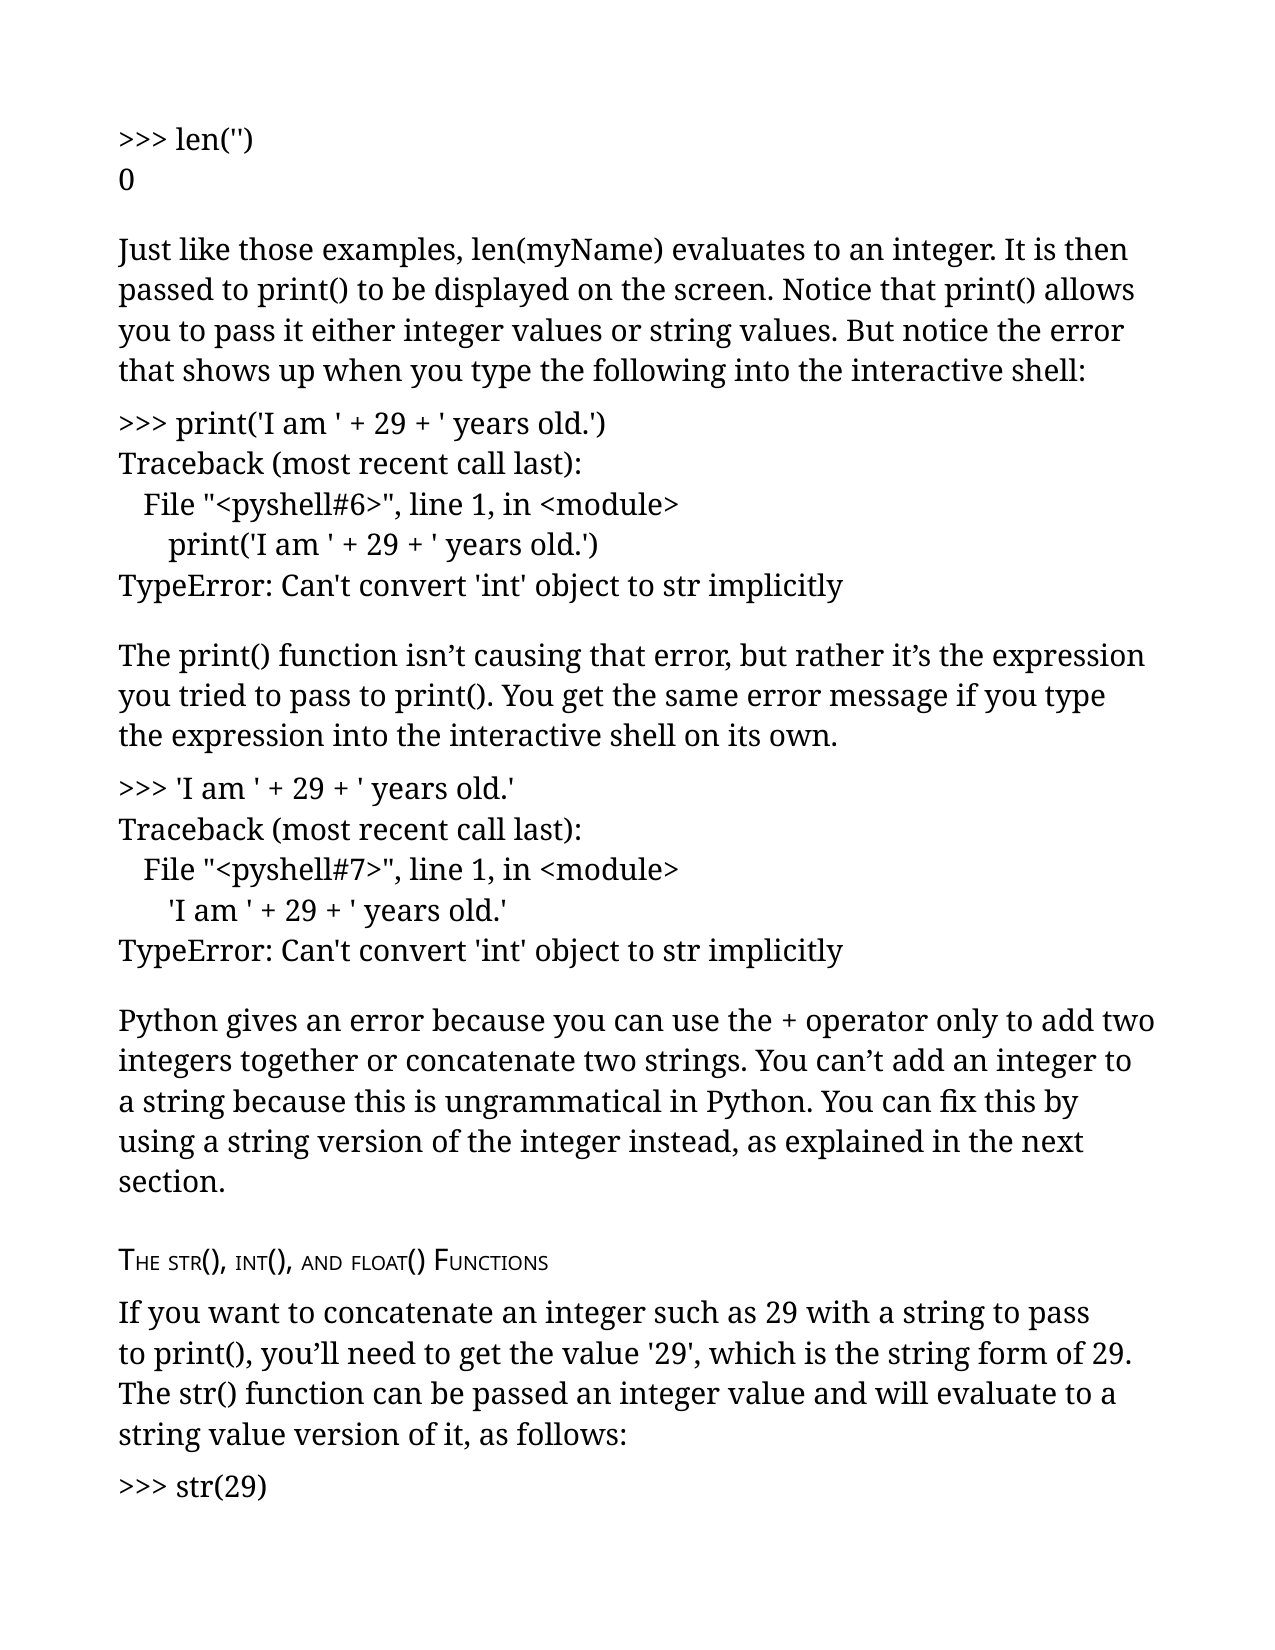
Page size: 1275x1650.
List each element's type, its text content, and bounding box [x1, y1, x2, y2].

text print('I am ' + 29 + ' years old.') [118, 524, 1157, 564]
text File "<pyshell#6>", line 1, in <module> [118, 483, 1157, 524]
text TypeError: Can't convert 'int' object to str implicitly [118, 564, 1157, 605]
text If you want to concatenate an integer such as 29 with a string to pass to print(), you’ll need to get the value '29', which is the string form of 29. The str() function can be passed an integer value and will evaluate to a string value version of it, as follows: [118, 1292, 1157, 1454]
text >>> str(29) [118, 1466, 1157, 1507]
text The print() function isn’t causing that error, but rather it’s the expression you tried to pass to print(). You get the same error message if you type the expression into the interactive shell on its own. [118, 634, 1157, 755]
text File "<pyshell#7>", line 1, in <module> [118, 849, 1157, 889]
text 'I am ' + 29 + ' years old.' [118, 889, 1157, 929]
text Traceback (most recent call last): [118, 443, 1157, 483]
text >>> len('') [118, 118, 1157, 158]
text >>> print('I am ' + 29 + ' years old.') [118, 403, 1157, 443]
text Traceback (most recent call last): [118, 808, 1157, 849]
text Just like those examples, len(myName) evaluates to an integer. It is then passed to print() to be displayed on the screen. Notice that print() allows you to pass it either integer values or string values. But notice the error that shows up when you type the following into the interactive shell: [118, 228, 1157, 390]
text Python gives an error because you can use the + operator only to add two integers together or concatenate two strings. You can’t add an integer to a string because this is ungrammatical in Python. You can fix this by using a string version of the integer instead, as explained in the next section. [118, 999, 1157, 1202]
subtitle The str(), int(), and float() Functions [118, 1239, 1157, 1279]
text TypeError: Can't convert 'int' object to str implicitly [118, 929, 1157, 970]
text 0 [118, 158, 1157, 199]
text >>> 'I am ' + 29 + ' years old.' [118, 768, 1157, 808]
